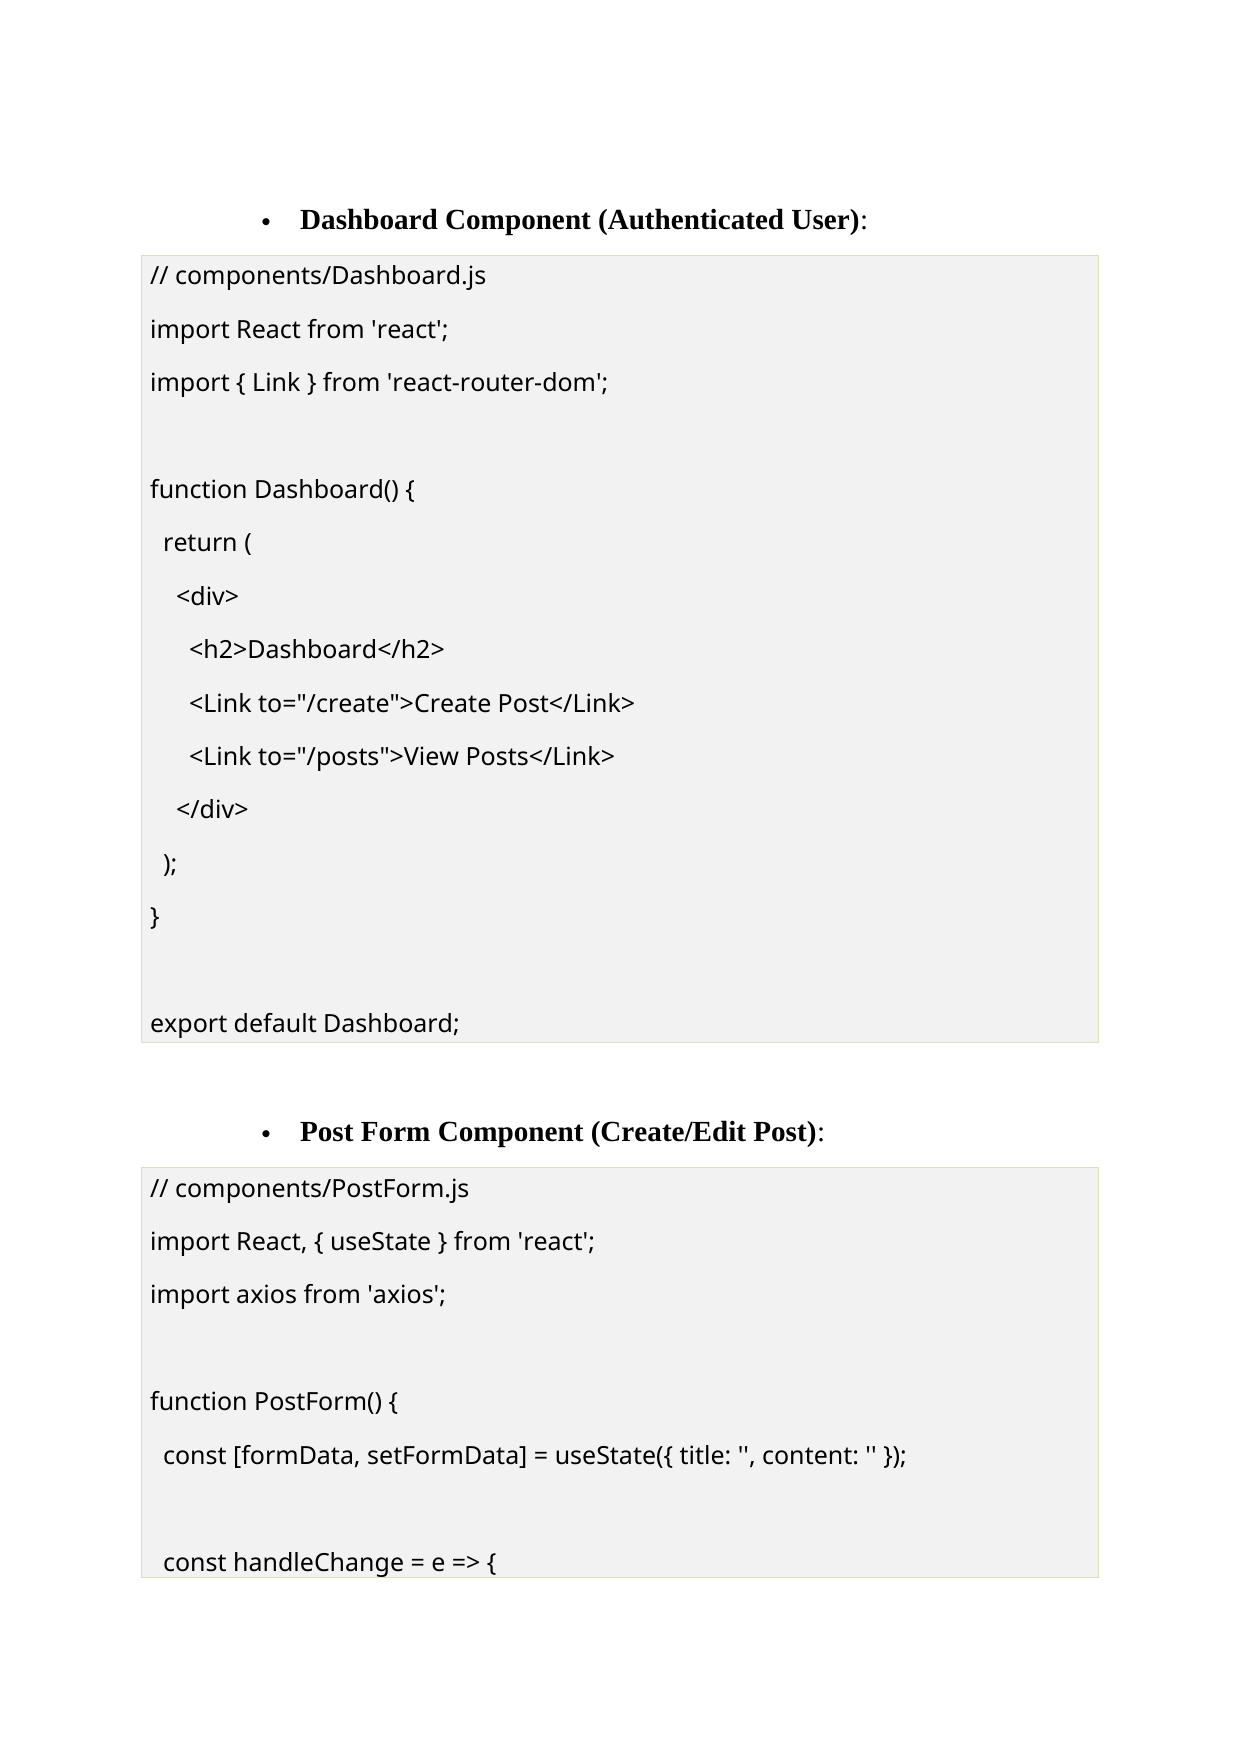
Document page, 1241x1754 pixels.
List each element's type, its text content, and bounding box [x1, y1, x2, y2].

list Post Form Component (Create/Edit Post): [262, 1114, 1090, 1148]
text } [142, 896, 1098, 933]
text const [formData, setFormData] = useState({ title: '', content: '' }); [142, 1434, 1098, 1472]
text import React, { useState } from 'react'; [142, 1221, 1098, 1258]
text const handleChange = e => { [142, 1541, 1098, 1577]
text <Link to="/posts">View Posts</Link> [142, 736, 1098, 773]
text <h2>Dashboard</h2> [142, 629, 1098, 666]
text <div> [142, 575, 1098, 612]
text ); [142, 842, 1098, 880]
text export default Dashboard; [142, 1003, 1098, 1042]
text import axios from 'axios'; [142, 1274, 1098, 1311]
text <Link to="/create">Create Post</Link> [142, 682, 1098, 719]
text function Dashboard() { [142, 468, 1098, 506]
text return ( [142, 522, 1098, 559]
text import { Link } from 'react-router-dom'; [142, 362, 1098, 399]
text function PostForm() { [142, 1381, 1098, 1418]
text import React from 'react'; [142, 308, 1098, 345]
text // components/PostForm.js [142, 1168, 1098, 1204]
text </div> [142, 789, 1098, 826]
text // components/Dashboard.js [142, 256, 1098, 292]
list Dashboard Component (Authenticated User): [262, 202, 1090, 235]
